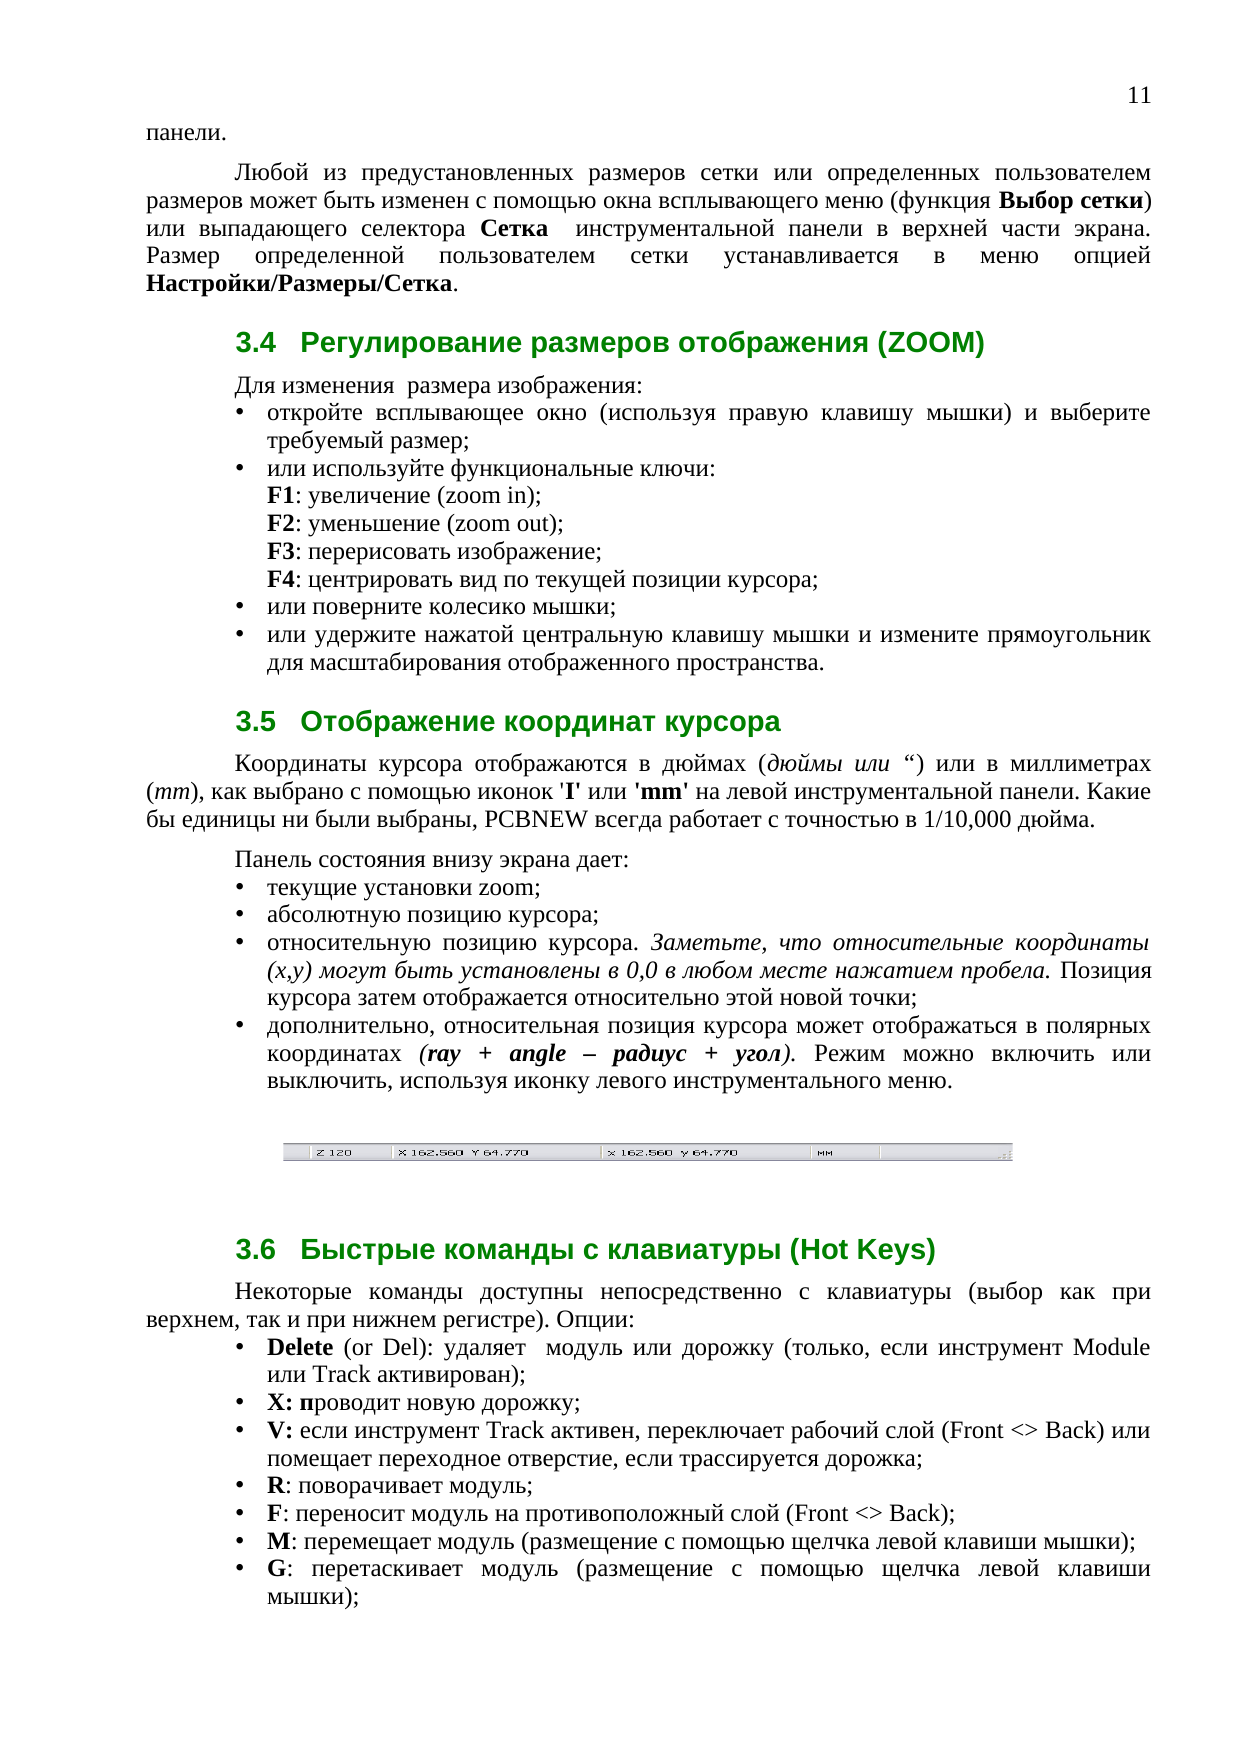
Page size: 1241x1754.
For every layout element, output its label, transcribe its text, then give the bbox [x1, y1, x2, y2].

list или поверните колесико мышки; [235, 592, 1152, 620]
list V: если инструмент Track активен, переключает рабочий слой (Front <> Back) или помещает переходное отверстие, если трассируется дорожка; [235, 1416, 1152, 1471]
list или используйте функциональные ключи: F1: увеличение (zoom in); F2: уменьшение (zoom out); F3: перерисовать изображение; F4: центрировать вид по текущей позиции курсора; [235, 454, 1152, 592]
list дополнительно, относительная позиция курсора может отображаться в полярных координатах (ray + angle – радиус + угол). Режим можно включить или выключить, используя иконку левого инструментального меню. [235, 1011, 1152, 1094]
picture [283, 1143, 1013, 1161]
text панели. [146, 118, 1152, 146]
list M: перемещает модуль (размещение с помощью щелчка левой клавиши мышки); [235, 1527, 1152, 1554]
list текущие установки zoom; [235, 873, 1152, 900]
text Для изменения размера изображения: [146, 371, 1152, 398]
list относительную позицию курсора. Заметьте, что относительные координаты (x,y) могут быть установлены в 0,0 в любом месте нажатием пробела. Позиция курсора затем отображается относительно этой новой точки; [235, 928, 1152, 1011]
list F: переносит модуль на противоположный слой (Front <> Back); [235, 1499, 1152, 1527]
subtitle Регулирование размеров отображения (ZOOM) [146, 326, 1152, 359]
text Координаты курсора отображаются в дюймах (дюймы или “) или в миллиметрах (mm), как выбрано с помощью иконок 'I' или 'mm' на левой инструментальной панели. Какие бы единицы ни были выбраны, PCBNEW всегда работает с точностью в 1/10,000 дюйма. [146, 749, 1152, 832]
list или удержите нажатой центральную клавишу мышки и измените прямоугольник для масштабирования отображенного пространства. [235, 620, 1152, 676]
list G: перетаскивает модуль (размещение с помощью щелчка левой клавиши мышки); [235, 1554, 1152, 1610]
list R: поворачивает модуль; [235, 1471, 1152, 1499]
text Панель состояния внизу экрана дает: [146, 845, 1152, 873]
list Delete (or Del): удаляет модуль или дорожку (только, если инструмент Module или Track активирован); [235, 1333, 1152, 1388]
list откройте всплывающее окно (используя правую клавишу мышки) и выберите требуемый размер; [235, 398, 1152, 454]
text Любой из предустановленных размеров сетки или определенных пользователем размеров может быть изменен с помощью окна всплывающего меню (функция Выбор сетки) или выпадающего селектора Сетка инструментальной панели в верхней части экрана. Размер определенной пользователем сетки устанавливается в меню опцией Настройки/Размеры/Сетка. [146, 158, 1152, 297]
list X: проводит новую дорожку; [235, 1388, 1152, 1416]
subtitle Быстрые команды с клавиатуры (Hot Keys) [146, 1233, 1152, 1266]
text Некоторые команды доступны непосредственно с клавиатуры (выбор как при верхнем, так и при нижнем регистре). Опции: [146, 1277, 1152, 1333]
list абсолютную позицию курсора; [235, 900, 1152, 928]
subtitle Отображение координат курсора [146, 705, 1152, 738]
